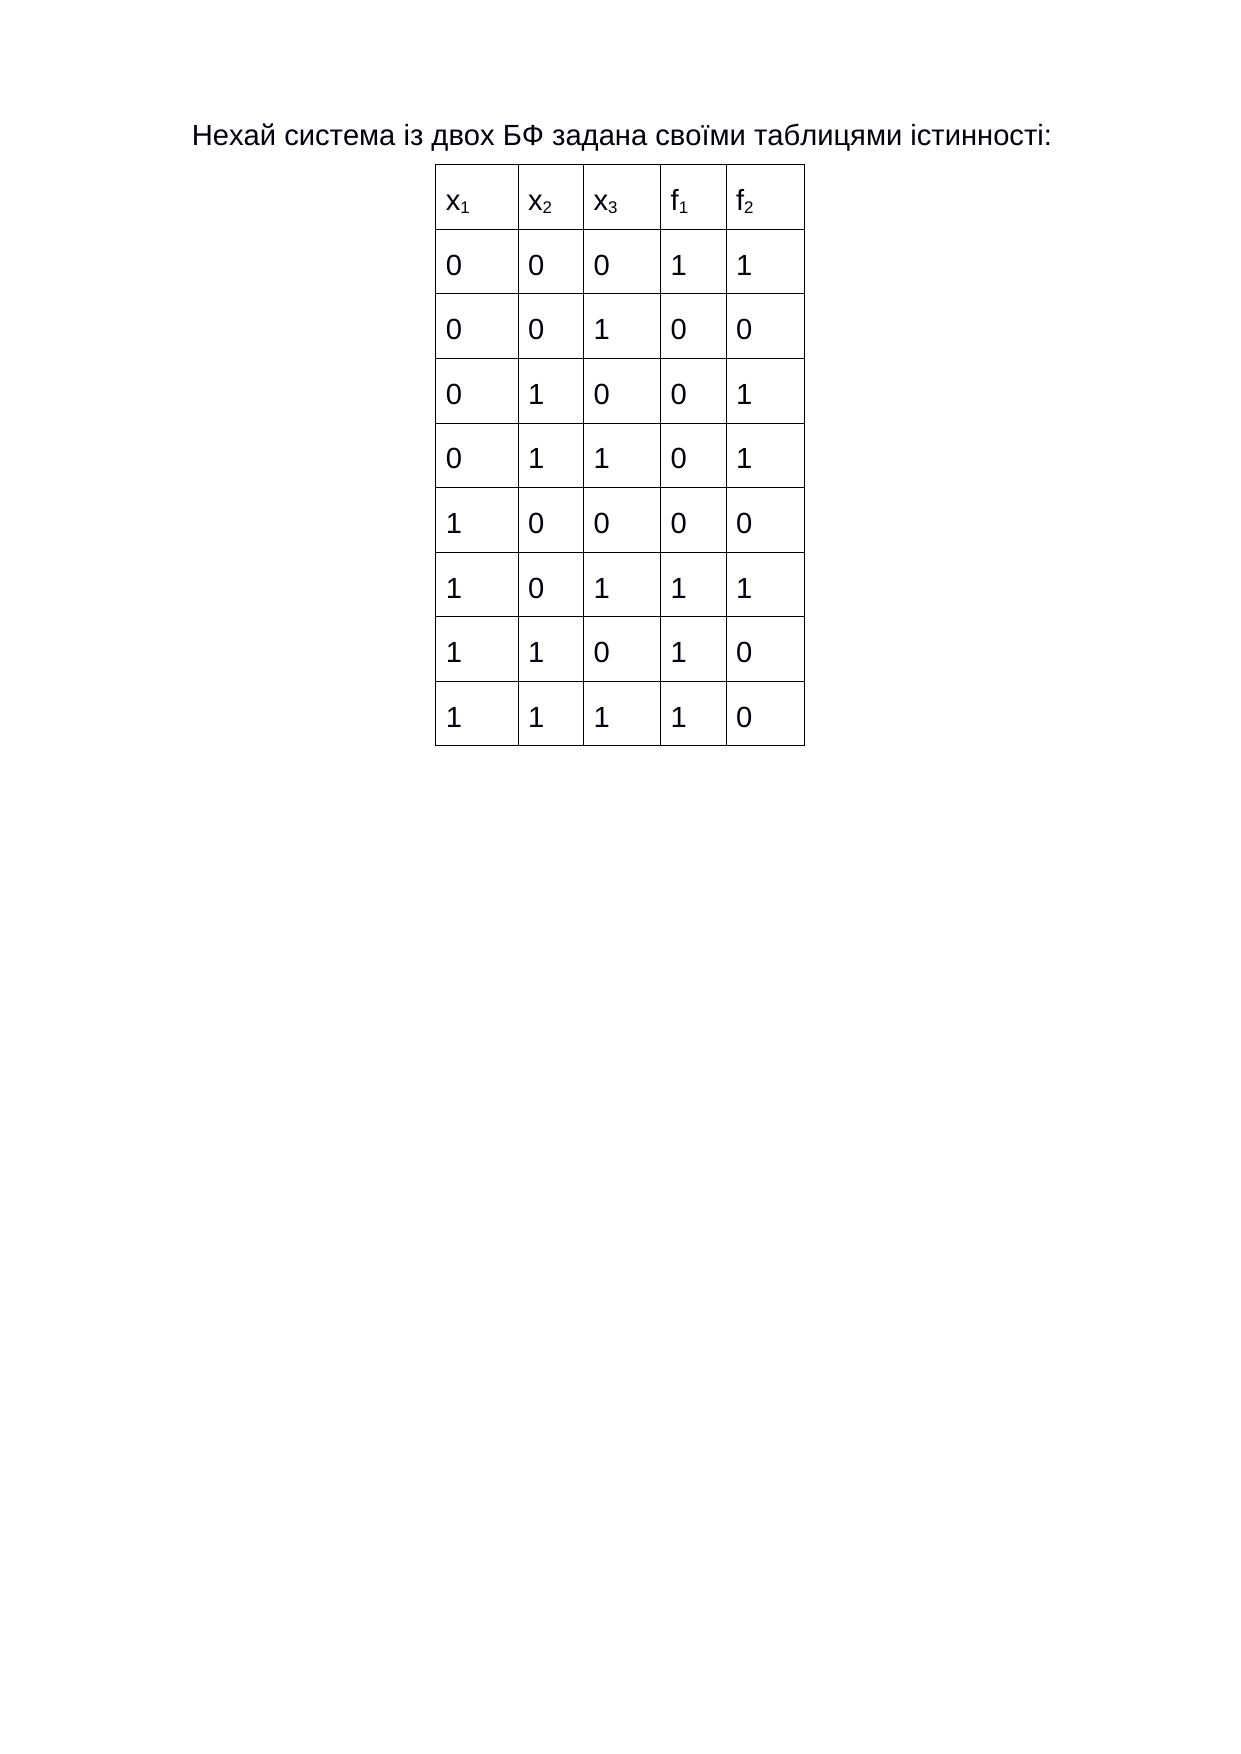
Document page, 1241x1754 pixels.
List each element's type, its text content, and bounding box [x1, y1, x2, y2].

table_header x3 [584, 165, 660, 229]
table_cell 0 [727, 617, 804, 681]
table_cell 1 [727, 359, 804, 422]
table_cell 0 [584, 488, 660, 552]
table_cell 0 [661, 294, 726, 358]
table_cell 1 [727, 424, 804, 487]
table_cell 0 [727, 682, 804, 745]
table_cell 1 [436, 617, 518, 681]
table_cell 1 [584, 294, 660, 358]
table_cell 1 [584, 553, 660, 616]
table_header f2 [727, 165, 804, 229]
table_cell 0 [436, 424, 518, 487]
table_cell 0 [661, 488, 726, 552]
table_cell 1 [436, 553, 518, 616]
table_cell 0 [519, 230, 583, 293]
table_cell 1 [519, 424, 583, 487]
table_cell 0 [519, 553, 583, 616]
table_cell 0 [519, 294, 583, 358]
table_cell 1 [661, 682, 726, 745]
table_cell 1 [661, 553, 726, 616]
table_cell 1 [519, 359, 583, 422]
table_header x2 [519, 165, 583, 229]
table_cell 0 [661, 359, 726, 422]
table_header x1 [436, 165, 518, 229]
table_cell 1 [727, 553, 804, 616]
table_header f1 [661, 165, 726, 229]
table_cell 1 [519, 682, 583, 745]
table_cell 0 [584, 617, 660, 681]
table_cell 1 [584, 424, 660, 487]
table_cell 0 [727, 294, 804, 358]
table_cell 1 [436, 488, 518, 552]
table_cell 0 [584, 230, 660, 293]
table_cell 0 [436, 294, 518, 358]
table_cell 0 [436, 359, 518, 422]
table_cell 0 [584, 359, 660, 422]
table_cell 1 [661, 617, 726, 681]
table_cell 0 [661, 424, 726, 487]
table_cell 0 [436, 230, 518, 293]
table_cell 1 [727, 230, 804, 293]
table_cell 1 [519, 617, 583, 681]
table_cell 0 [519, 488, 583, 552]
table_cell 1 [661, 230, 726, 293]
table_cell 1 [584, 682, 660, 745]
table_cell 1 [436, 682, 518, 745]
table_cell 0 [727, 488, 804, 552]
subtitle Нехай система із двох БФ задана своїми таблицями істинності: [118, 118, 1194, 152]
